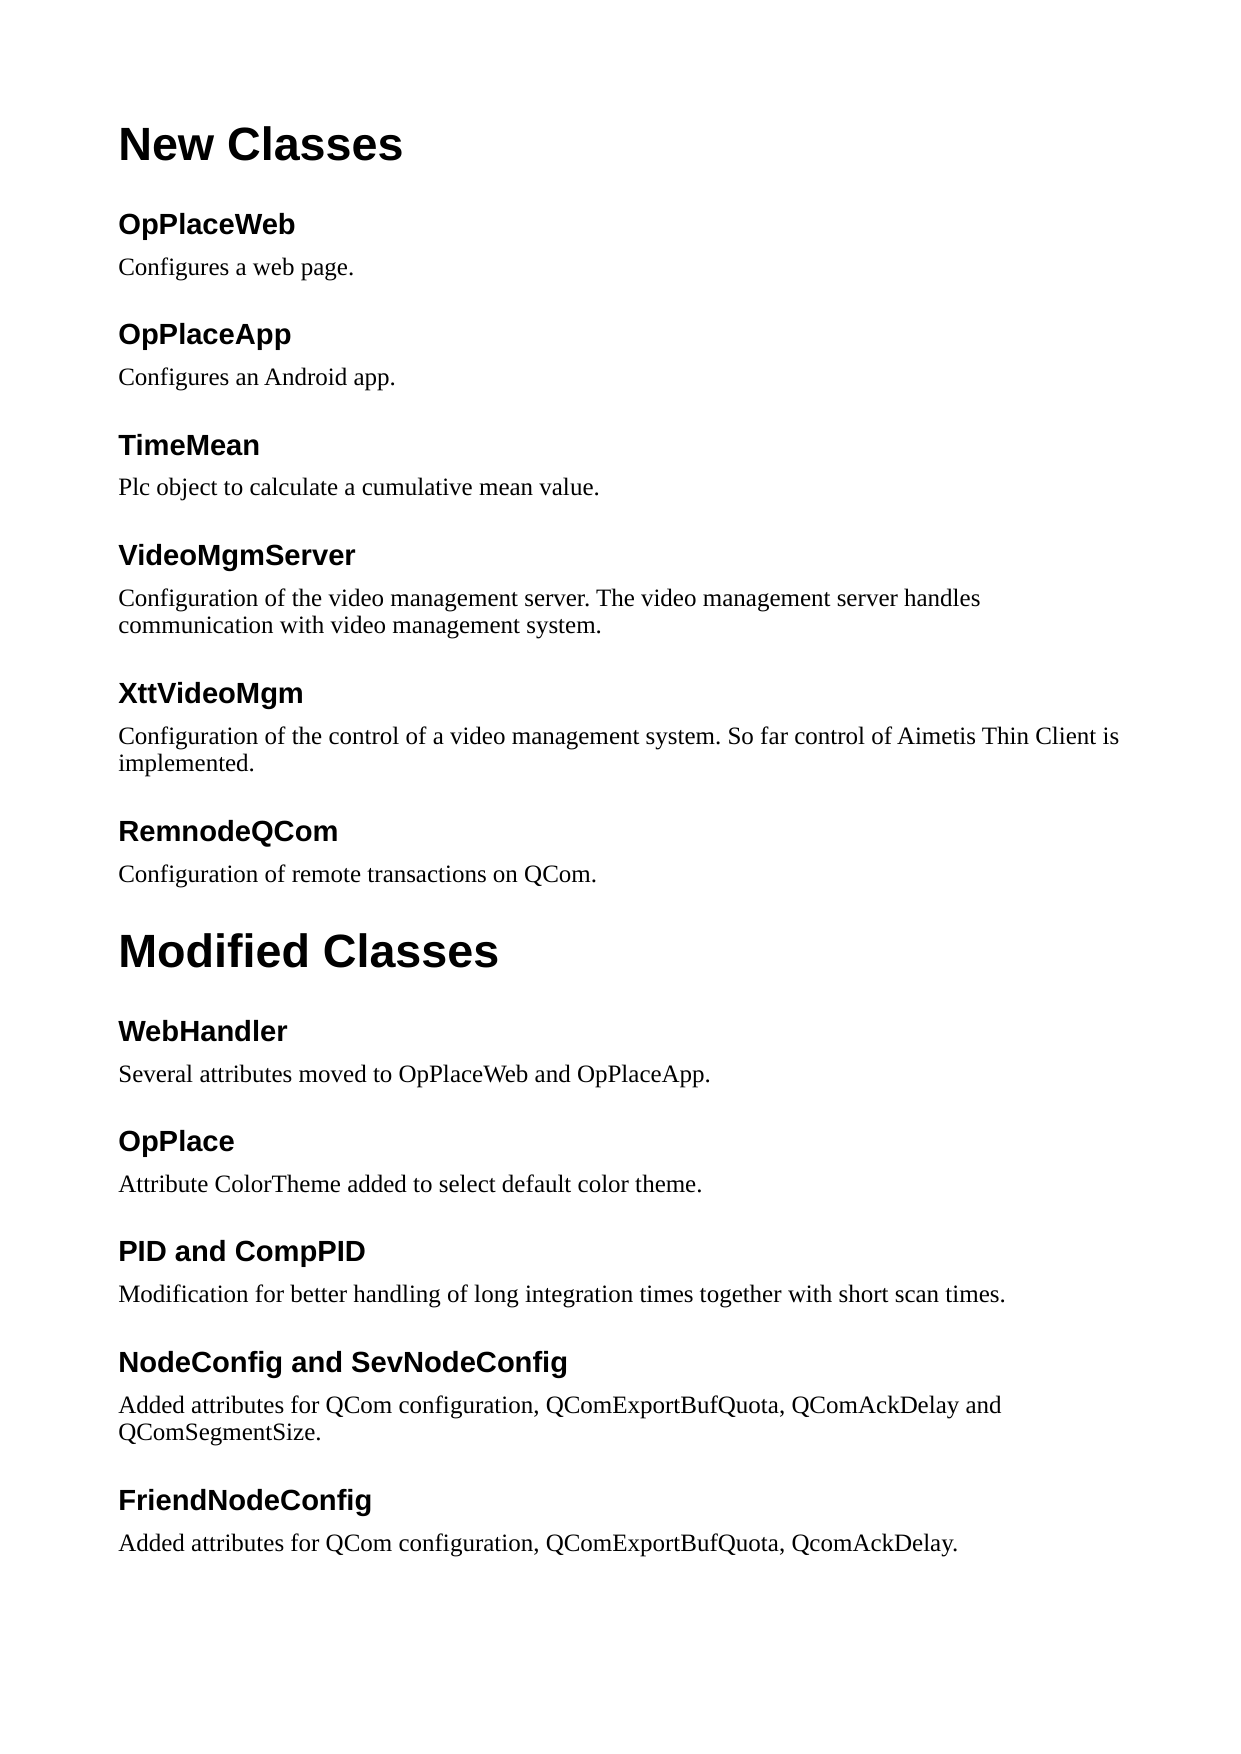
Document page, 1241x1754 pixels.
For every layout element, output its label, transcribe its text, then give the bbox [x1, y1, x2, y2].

subtitle New Classes [118, 118, 1122, 170]
subtitle VideoMgmServer [118, 539, 1122, 571]
text Modification for better handling of long integration times together with short scan times. [118, 1281, 1122, 1308]
text Configuration of the control of a video management system. So far control of Aimetis Thin Client is implemented. [118, 722, 1122, 777]
text Added attributes for QCom configuration, QComExportBufQuota, QcomAckDelay. [118, 1529, 1122, 1557]
subtitle OpPlace [118, 1125, 1122, 1158]
subtitle Modified Classes [118, 925, 1122, 977]
text Configures a web page. [118, 253, 1122, 281]
text Added attributes for QCom configuration, QComExportBufQuota, QComAckDelay and QComSegmentSize. [118, 1391, 1122, 1446]
subtitle WebHandler [118, 1015, 1122, 1047]
subtitle OpPlaceWeb [118, 208, 1122, 240]
subtitle NodeConfig and SevNodeConfig [118, 1346, 1122, 1378]
subtitle RemnodeQCom [118, 815, 1122, 847]
text Several attributes moved to OpPlaceWeb and OpPlaceApp. [118, 1060, 1122, 1088]
subtitle FriendNodeConfig [118, 1484, 1122, 1516]
subtitle OpPlaceApp [118, 318, 1122, 351]
text Configuration of the video management server. The video management server handles communication with video management system. [118, 584, 1122, 639]
text Attribute ColorTheme added to select default color theme. [118, 1170, 1122, 1198]
subtitle XttVideoMgm [118, 677, 1122, 709]
subtitle PID and CompPID [118, 1235, 1122, 1268]
text Plc object to calculate a cumulative mean value. [118, 473, 1122, 501]
subtitle TimeMean [118, 428, 1122, 461]
text Configuration of remote transactions on QCom. [118, 860, 1122, 888]
text Configures an Android app. [118, 363, 1122, 391]
